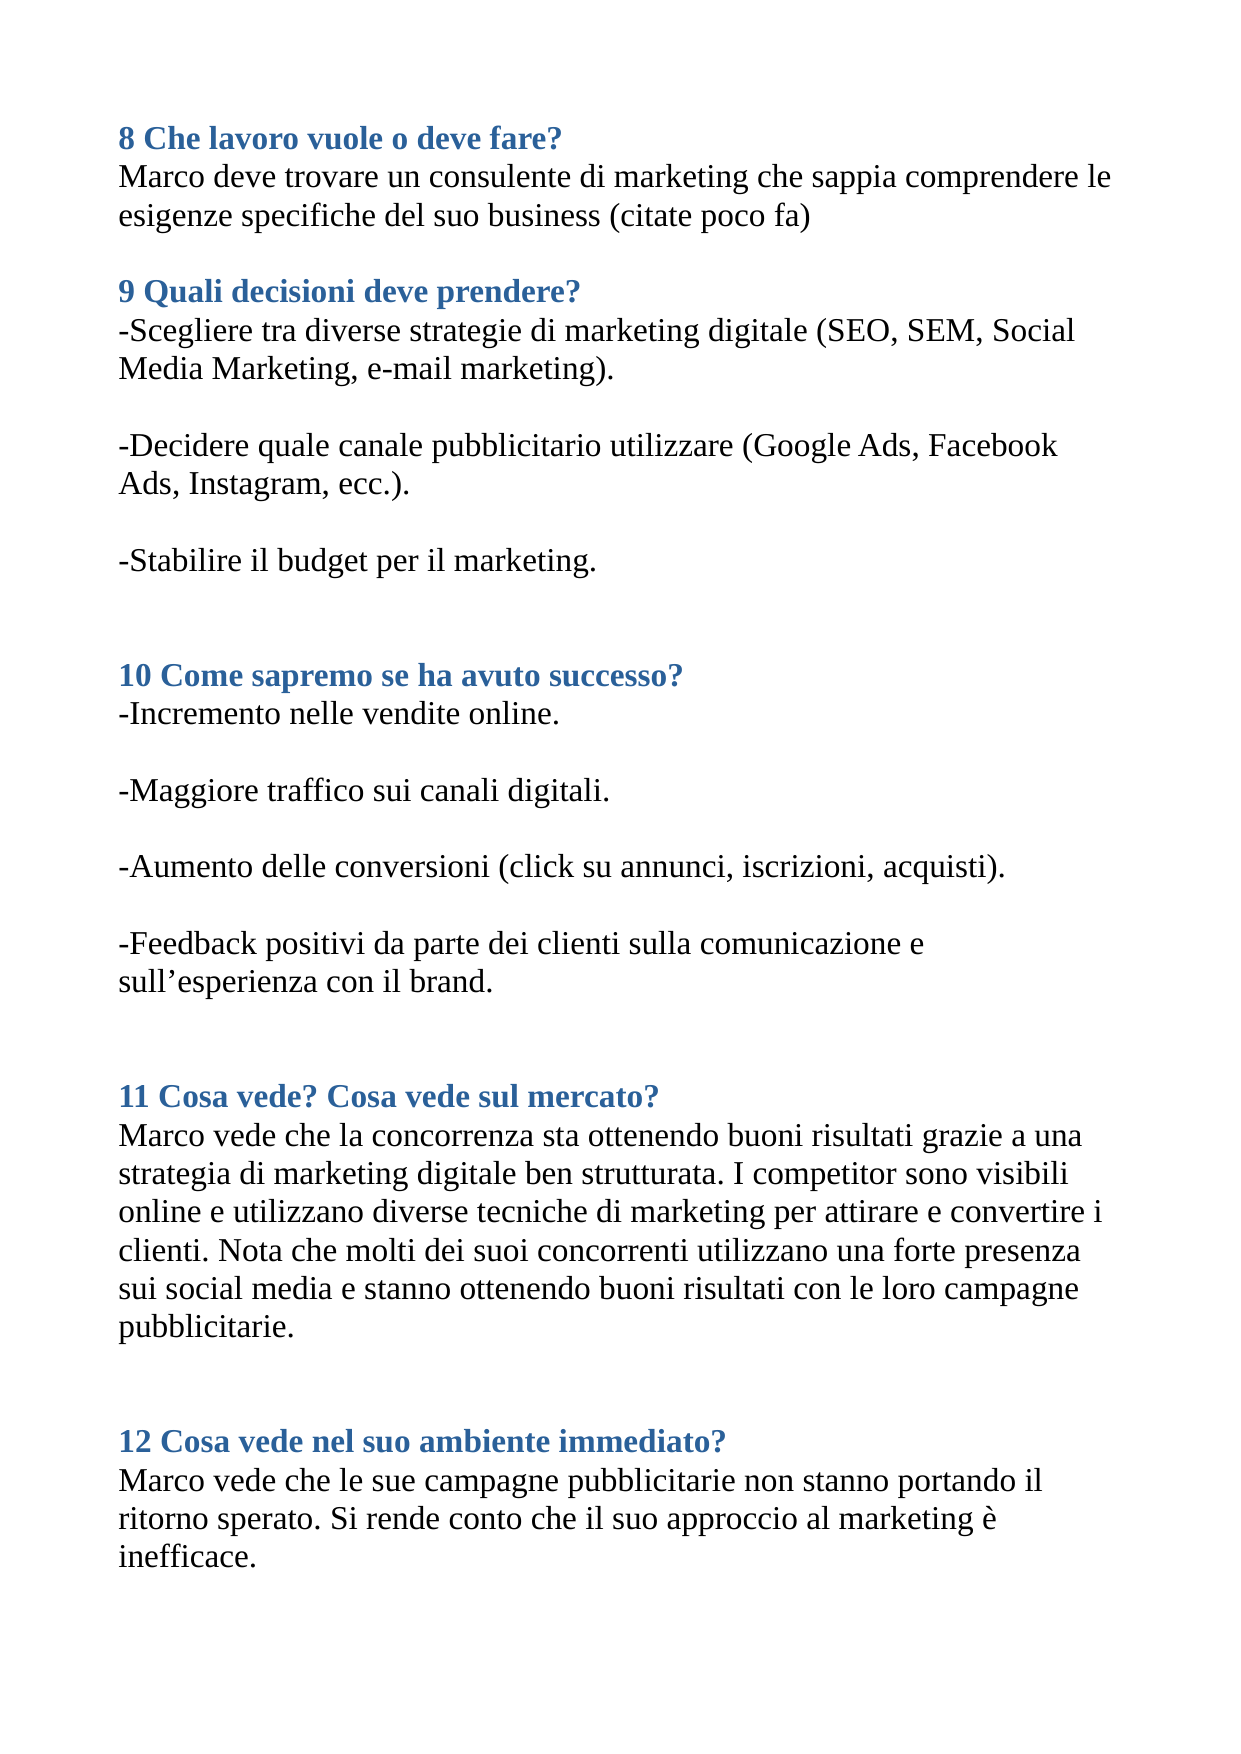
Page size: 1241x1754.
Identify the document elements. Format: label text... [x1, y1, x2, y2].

text 11 Cosa vede? Cosa vede sul mercato? Marco vede che la concorrenza sta ottenendo buoni risultati grazie a una strategia di marketing digitale ben strutturata. I competitor sono visibili online e utilizzano diverse tecniche di marketing per attirare e convertire i clienti. Nota che molti dei suoi concorrenti utilizzano una forte presenza sui social media e stanno ottenendo buoni risultati con le loro campagne pubblicitarie. [118, 1038, 1122, 1383]
text -Feedback positivi da parte dei clienti sulla comunicazione e sull’esperienza con il brand. [118, 885, 1122, 1000]
text Marco deve trovare un consulente di marketing che sappia comprendere le esigenze specifiche del suo business (citate poco fa) [118, 156, 1122, 233]
text -Maggiore traffico sui canali digitali. [118, 731, 1122, 808]
text -Decidere quale canale pubblicitario utilizzare (Google Ads, Facebook Ads, Instagram, ecc.). [118, 386, 1122, 501]
text -Aumento delle conversioni (click su annunci, iscrizioni, acquisti). [118, 808, 1122, 885]
text 8 Che lavoro vuole o deve fare? [118, 118, 1122, 156]
text 12 Cosa vede nel suo ambiente immediato? Marco vede che le sue campagne pubblicitarie non stanno portando il ritorno sperato. Si rende conto che il suo approccio al marketing è inefficace. [118, 1383, 1122, 1575]
text 9 Quali decisioni deve prendere? -Scegliere tra diverse strategie di marketing digitale (SEO, SEM, Social Media Marketing, e-mail marketing). [118, 233, 1122, 386]
text 10 Come sapremo se ha avuto successo? -Incremento nelle vendite online. [118, 578, 1122, 731]
text -Stabilire il budget per il marketing. [118, 501, 1122, 578]
